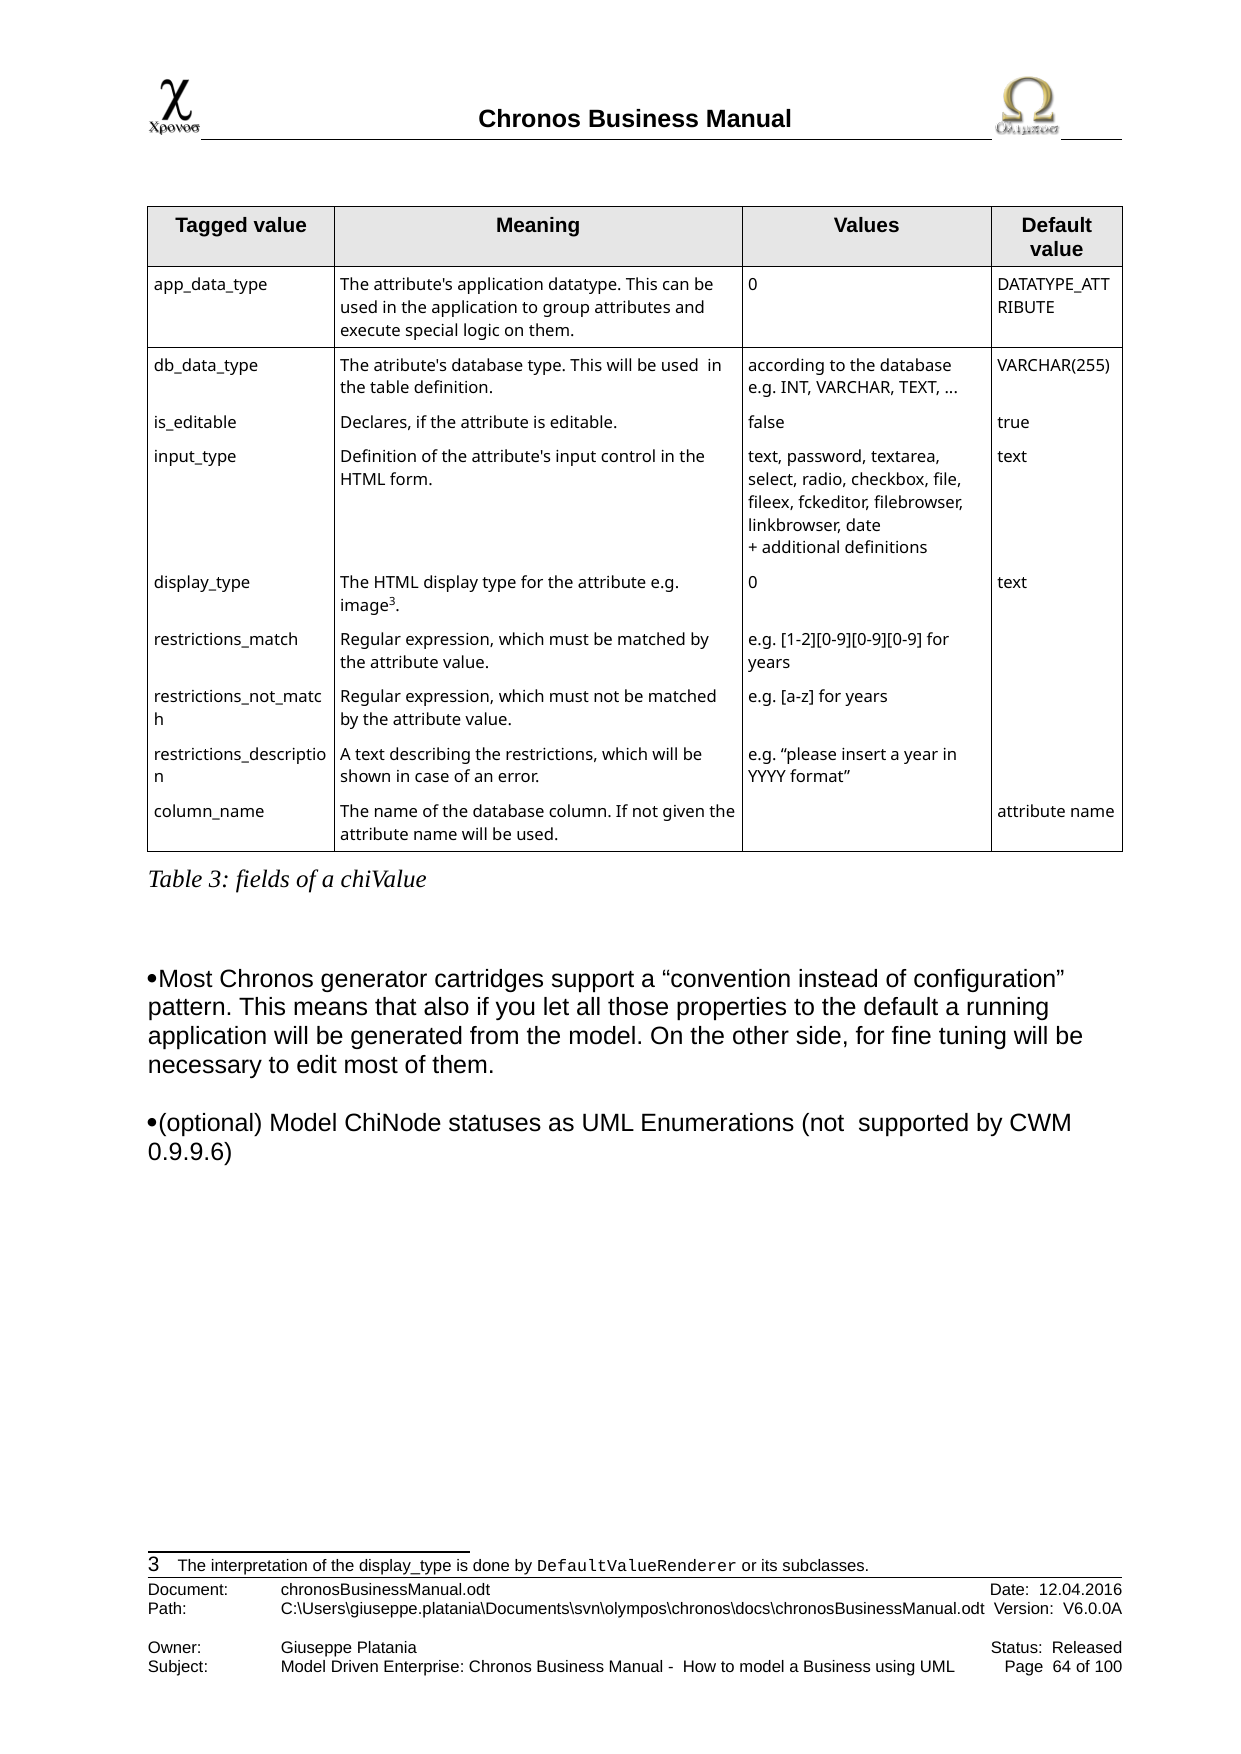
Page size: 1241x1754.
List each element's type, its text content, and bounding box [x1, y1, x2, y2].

table_cell according to the database e.g. INT, VARCHAR, TEXT, ... [743, 348, 991, 404]
table_cell is_editable [148, 405, 334, 439]
table_cell e.g. “please insert a year in YYYY format” [743, 736, 991, 794]
list Most Chronos generator cartridges support a “convention instead of configuration” pattern. This means that also if you let all those properties to the default a running application will be generated from the model. On the other side, for fine tuning will be necessary to edit most of them. [148, 963, 1122, 1079]
table_cell column_name [148, 794, 334, 851]
table_cell 0 [743, 267, 991, 347]
table_cell input_type [148, 439, 334, 564]
table_cell restrictions_description [148, 736, 334, 794]
table_cell e.g. [a-z] for years [743, 679, 991, 736]
picture [992, 75, 1061, 135]
table_cell e.g. [1-2][0-9][0-9][0-9] for years [743, 622, 991, 679]
table_cell VARCHAR(255) [992, 348, 1122, 404]
table_cell attribute name [992, 794, 1122, 851]
table_cell A text describing the restrictions, which will be shown in case of an error. [335, 736, 742, 794]
table_cell app_data_type [148, 267, 334, 347]
table_cell 0 [743, 565, 991, 622]
table_cell text [992, 439, 1122, 564]
table_cell [992, 679, 1122, 736]
table_cell Regular expression, which must not be matched by the attribute value. [335, 679, 742, 736]
table_cell The attribute's application datatype. This can be used in the application to group attributes and execute special logic on them. [335, 267, 742, 347]
table_cell display_type [148, 565, 334, 622]
list (optional) Model ChiNode statuses as UML Enumerations (not supported by CWM 0.9.9.6) [148, 1108, 1122, 1166]
table_cell DATATYPE_ATTRIBUTE [992, 267, 1122, 347]
table_header Meaning [335, 207, 742, 266]
table_cell The HTML display type for the attribute e.g. image. [335, 565, 742, 622]
table_cell db_data_type [148, 348, 334, 404]
table_cell The name of the database column. If not given the attribute name will be used. [335, 794, 742, 851]
table_cell restrictions_not_match [148, 679, 334, 736]
table_cell The atribute's database type. This will be used in the table definition. [335, 348, 742, 404]
table_cell Definition of the attribute's input control in the HTML form. [335, 439, 742, 564]
table_cell Declares, if the attribute is editable. [335, 405, 742, 439]
table_header Tagged value [148, 207, 334, 266]
table_cell Regular expression, which must be matched by the attribute value. [335, 622, 742, 679]
table_header Default value [992, 207, 1122, 266]
table_header Values [743, 207, 991, 266]
table_cell [992, 736, 1122, 794]
table_cell true [992, 405, 1122, 439]
table_cell [992, 622, 1122, 679]
picture [147, 75, 201, 135]
table_cell false [743, 405, 991, 439]
text Table 3: fields of a chiValue [148, 864, 1122, 893]
table_cell restrictions_match [148, 622, 334, 679]
table_cell text, password, textarea, select, radio, checkbox, file, fileex, fckeditor, filebrowser, linkbrowser, date + additional definitions [743, 439, 991, 564]
table_cell [743, 794, 991, 851]
table_cell text [992, 565, 1122, 622]
